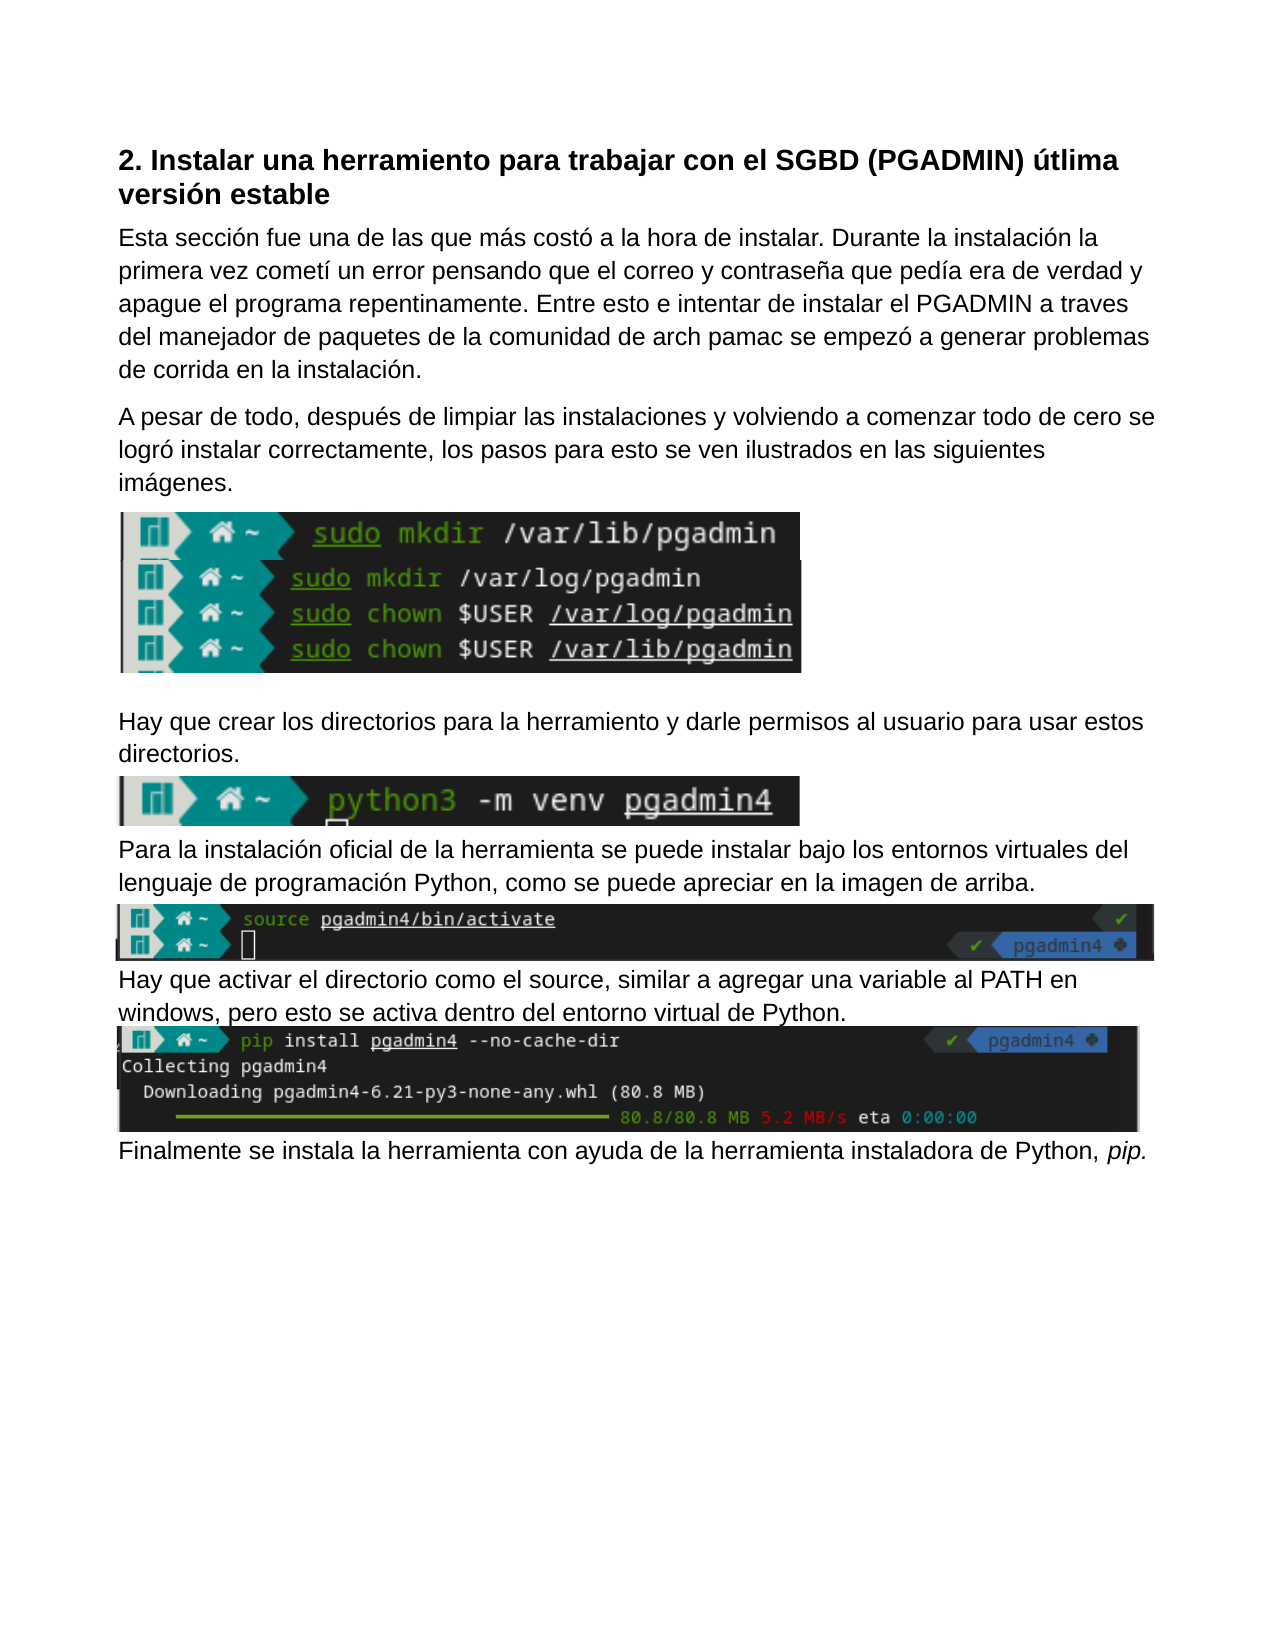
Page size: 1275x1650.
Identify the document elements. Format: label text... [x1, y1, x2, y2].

text Esta sección fue una de las que más costó a la hora de instalar. Durante la instalación la primera vez cometí un error pensando que el correo y contraseña que pedía era de verdad y apague el programa repentinamente. Entre esto e intentar de instalar el PGADMIN a traves del manejador de paquetes de la comunidad de arch pamac se empezó a generar problemas de corrida en la instalación. [118, 223, 1157, 383]
text A pesar de todo, después de limpiar las instalaciones y volviendo a comenzar todo de cero se logró instalar correctamente, los pasos para esto se ven ilustrados en las siguientes imágenes. [118, 402, 1157, 497]
subtitle 2. Instalar una herramiento para trabajar con el SGBD (PGADMIN) útlima versión estable [118, 143, 1157, 210]
text Finalmente se instala la herramienta con ayuda de la herramienta instaladora de Python, pip. [118, 1045, 1157, 1165]
picture [116, 1026, 1140, 1132]
picture [120, 512, 802, 673]
text Para la instalación oficial de la herramienta se puede instalar bajo los entornos virtuales del lenguaje de programación Python, como se puede apreciar en la imagen de arriba. [118, 835, 1157, 896]
picture [115, 904, 1155, 961]
text Hay que crear los directorios para la herramiento y darle permisos al usuario para usar estos directorios. [118, 706, 1157, 768]
picture [116, 776, 800, 826]
text Hay que activar el directorio como el source, similar a agregar una variable al PATH en windows, pero esto se activa dentro del entorno virtual de Python. [118, 915, 1157, 1026]
